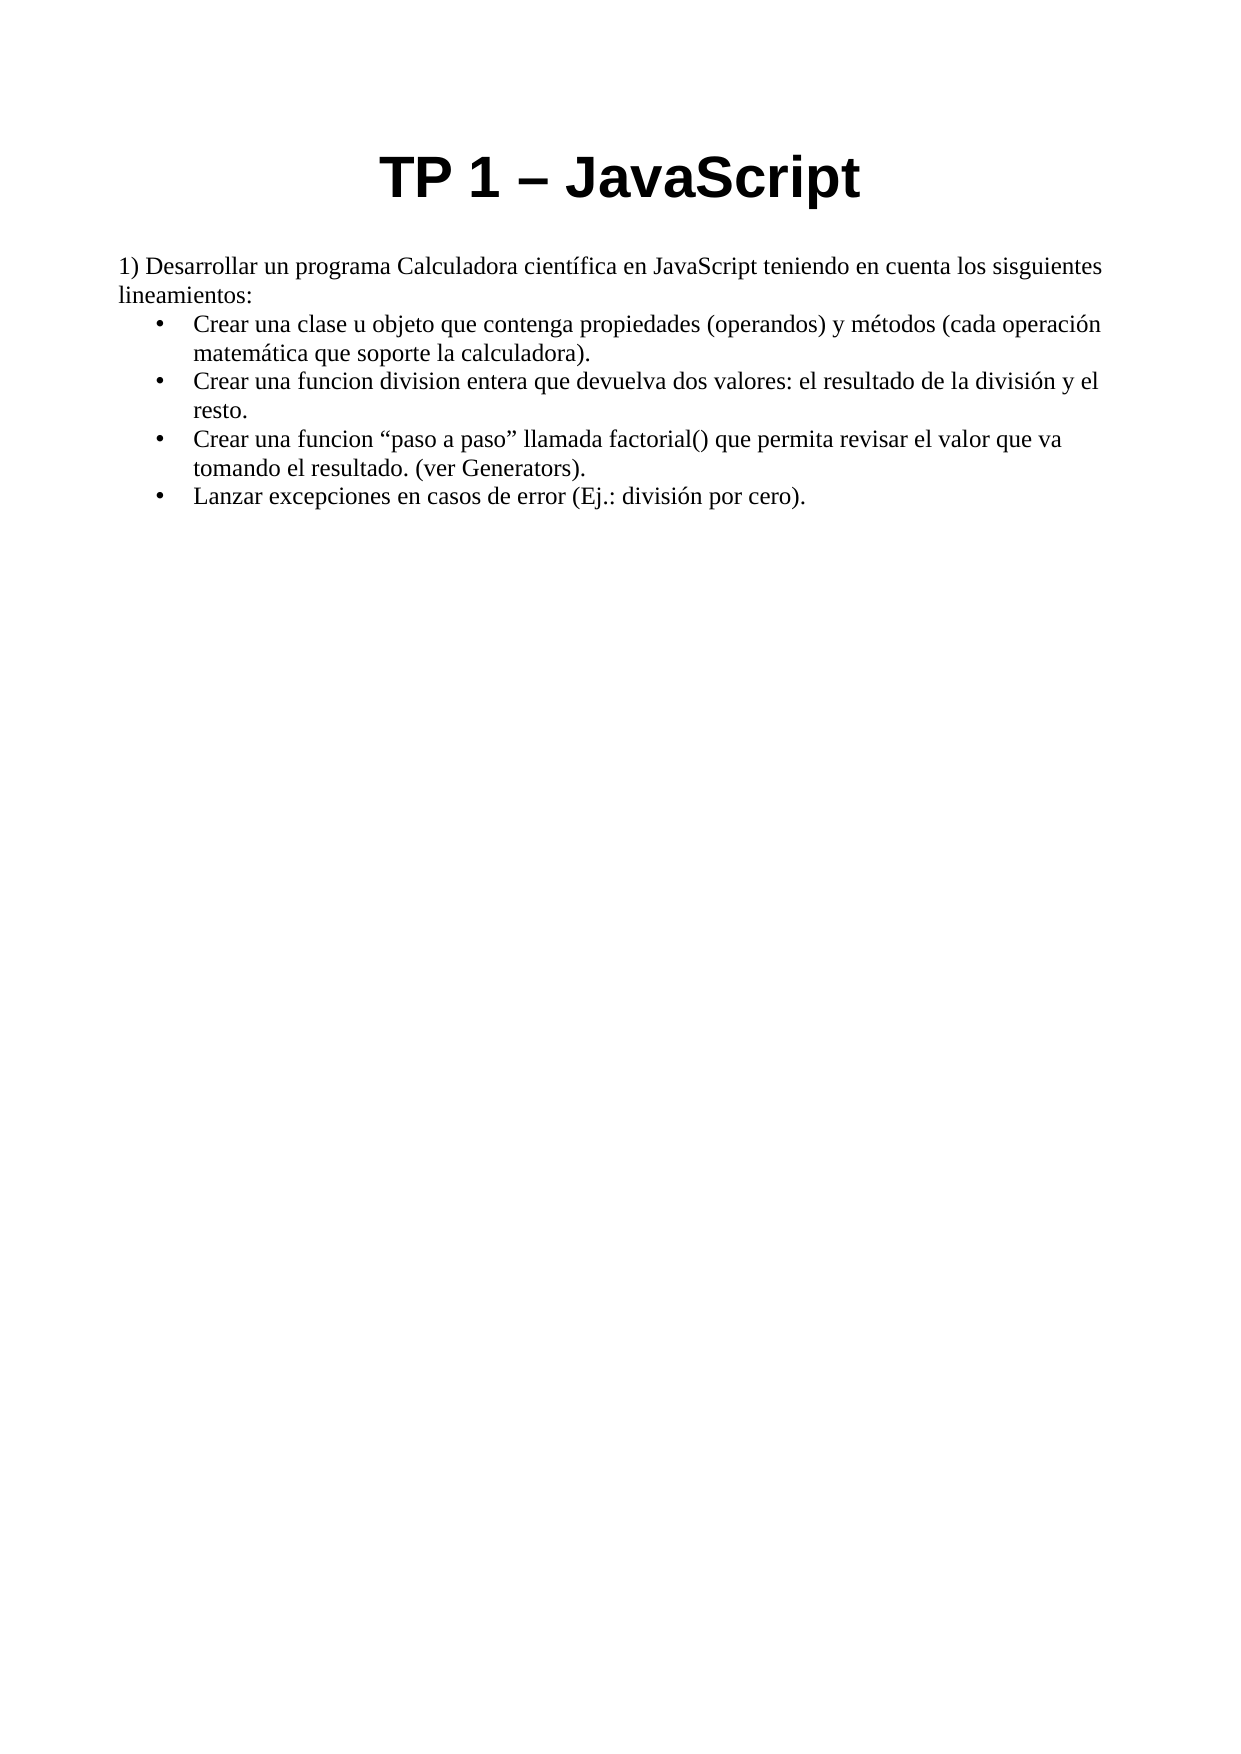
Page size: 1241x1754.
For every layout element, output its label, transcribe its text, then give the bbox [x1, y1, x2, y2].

list Crear una funcion “paso a paso” llamada factorial() que permita revisar el valor que va tomando el resultado. (ver Generators). [156, 424, 1122, 481]
list Crear una funcion division entera que devuelva dos valores: el resultado de la división y el resto. [156, 366, 1122, 424]
list Crear una clase u objeto que contenga propiedades (operandos) y métodos (cada operación matemática que soporte la calculadora). [156, 309, 1122, 366]
title TP 1 – JavaScript [118, 143, 1122, 210]
list Lanzar excepciones en casos de error (Ej.: división por cero). [156, 481, 1122, 510]
text 1) Desarrollar un programa Calculadora científica en JavaScript teniendo en cuenta los sisguientes lineamientos: [118, 251, 1122, 309]
